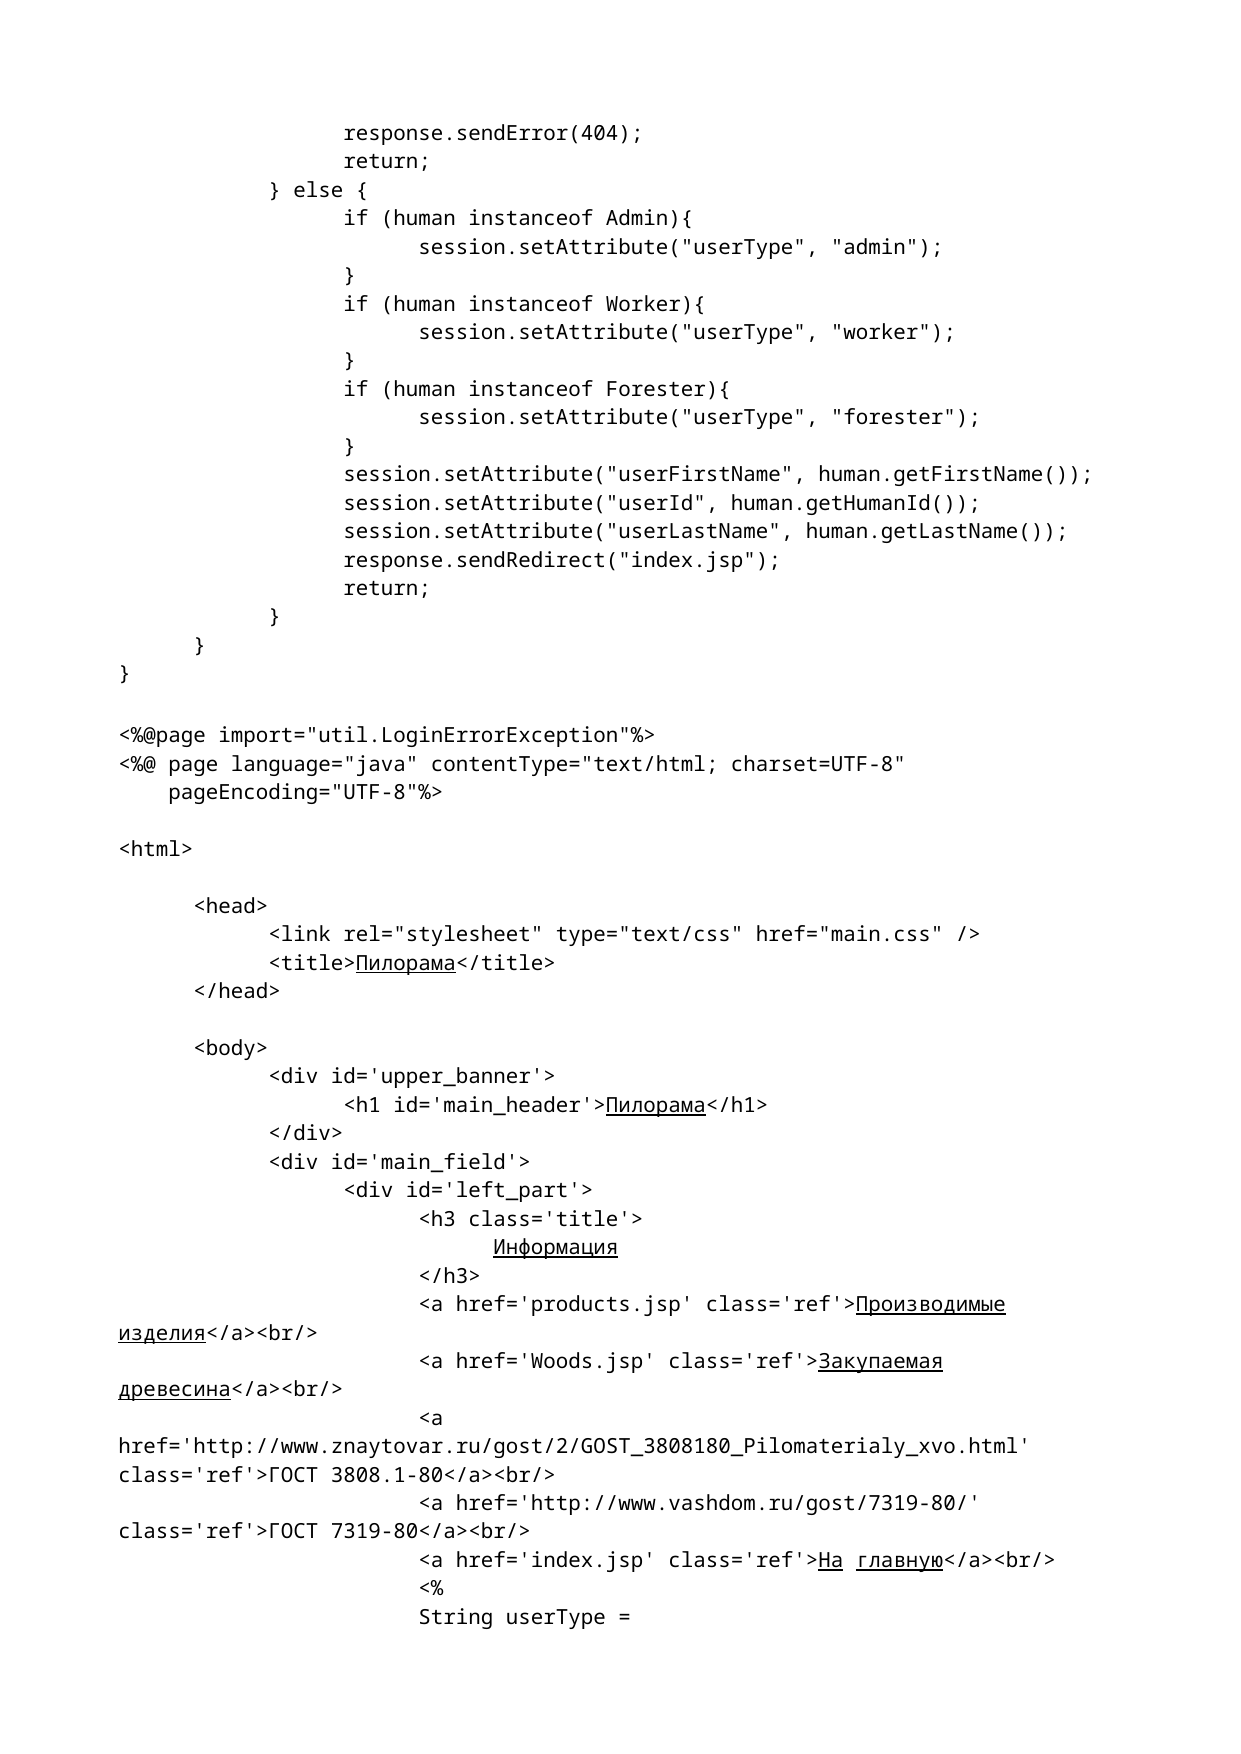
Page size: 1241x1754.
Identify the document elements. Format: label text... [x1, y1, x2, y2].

text } [118, 630, 1122, 658]
text <title>Пилорама</title> [118, 948, 1122, 976]
text if (human instanceof Forester){ [118, 374, 1122, 402]
text <%@page import="util.LoginErrorException"%> [118, 720, 1122, 749]
text <body> [118, 1033, 1122, 1062]
text <a href='http://www.znaytovar.ru/gost/2/GOST_3808180_Pilomaterialy_xvo.html' class='ref'>ГОСТ 3808.1-80</a><br/> [118, 1403, 1122, 1488]
text pageEncoding="UTF-8"%> [118, 777, 1122, 806]
text <a href='index.jsp' class='ref'>На главную</a><br/> [118, 1545, 1122, 1573]
text } [118, 602, 1122, 630]
text </head> [118, 976, 1122, 1005]
text <a href='http://www.vashdom.ru/gost/7319-80/' class='ref'>ГОСТ 7319-80</a><br/> [118, 1488, 1122, 1545]
text <head> [118, 891, 1122, 919]
text <a href='products.jsp' class='ref'>Производимые изделия</a><br/> [118, 1289, 1122, 1346]
text <html> [118, 834, 1122, 863]
text response.sendRedirect("index.jsp"); [118, 545, 1122, 573]
text session.setAttribute("userFirstName", human.getFirstName()); [118, 459, 1122, 488]
text <h1 id='main_header'>Пилорама</h1> [118, 1090, 1122, 1118]
text </div> [118, 1118, 1122, 1147]
text session.setAttribute("userId", human.getHumanId()); [118, 488, 1122, 516]
text <a href='Woods.jsp' class='ref'>Закупаемая древесина</a><br/> [118, 1346, 1122, 1403]
text <div id='main_field'> [118, 1147, 1122, 1175]
text session.setAttribute("userType", "admin"); [118, 232, 1122, 260]
text session.setAttribute("userLastName", human.getLastName()); [118, 516, 1122, 545]
text Информация [118, 1232, 1122, 1261]
text <% [118, 1573, 1122, 1602]
text </h3> [118, 1261, 1122, 1289]
text <div id='left_part'> [118, 1175, 1122, 1204]
text if (human instanceof Admin){ [118, 203, 1122, 232]
text if (human instanceof Worker){ [118, 289, 1122, 317]
text <%@ page language="java" contentType="text/html; charset=UTF-8" [118, 749, 1122, 777]
text return; [118, 147, 1122, 175]
text } [118, 431, 1122, 459]
text <div id='upper_banner'> [118, 1062, 1122, 1090]
text } [118, 346, 1122, 374]
text } [118, 658, 1122, 687]
text } [118, 260, 1122, 289]
text response.sendError(404); [118, 118, 1122, 147]
text session.setAttribute("userType", "worker"); [118, 317, 1122, 346]
text session.setAttribute("userType", "forester"); [118, 402, 1122, 431]
text <link rel="stylesheet" type="text/css" href="main.css" /> [118, 919, 1122, 948]
text String userType = [118, 1602, 1122, 1630]
text } else { [118, 175, 1122, 203]
text return; [118, 573, 1122, 602]
text <h3 class='title'> [118, 1204, 1122, 1232]
